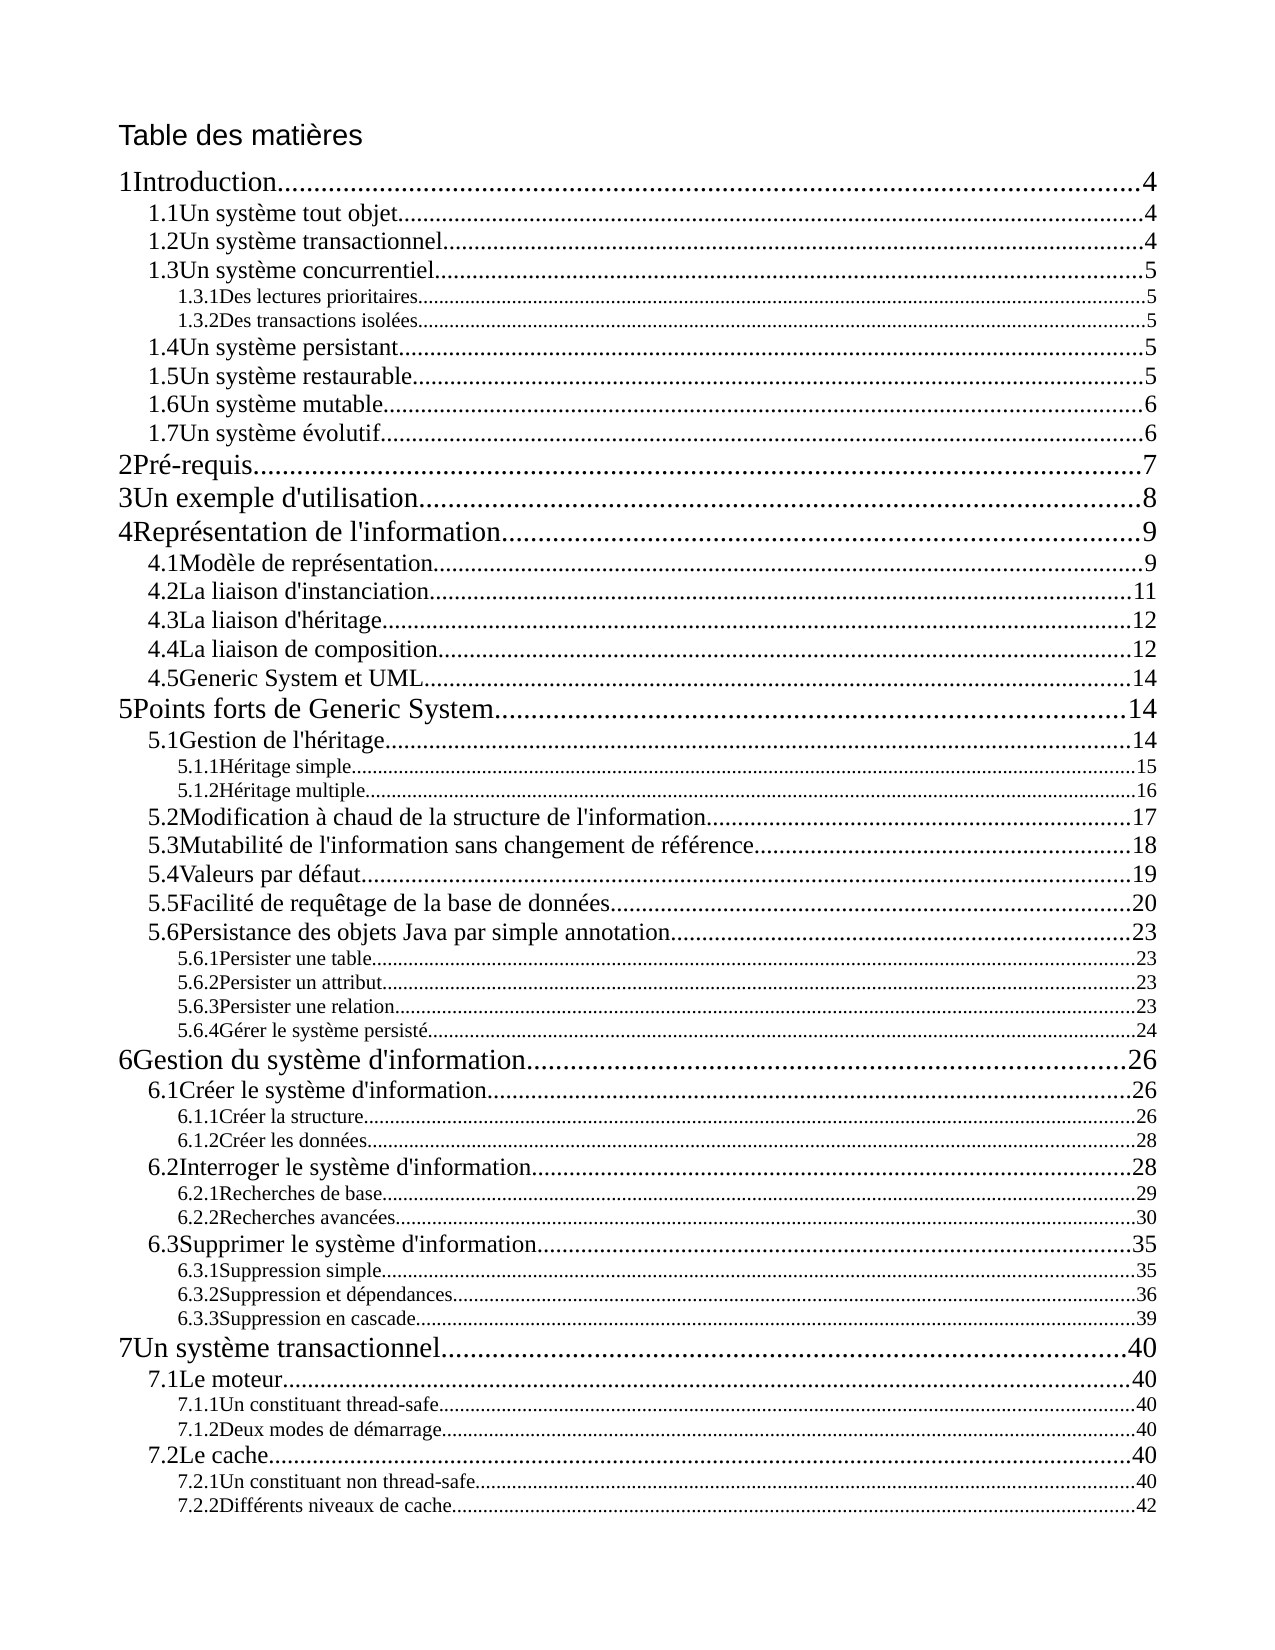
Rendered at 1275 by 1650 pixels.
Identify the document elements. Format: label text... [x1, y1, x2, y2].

text 5.4Valeurs par défaut 19 [148, 859, 1157, 888]
text 4.1Modèle de représentation 9 [148, 548, 1157, 576]
text 4.5Generic System et UML 14 [148, 663, 1157, 691]
text 6.2.2Recherches avancées 30 [177, 1205, 1157, 1229]
text 5.5Facilité de requêtage de la base de données 20 [148, 888, 1157, 917]
text 6.1.1Créer la structure 26 [177, 1104, 1157, 1128]
text 6.1.2Créer les données 28 [177, 1128, 1157, 1152]
text 1Introduction 4 [118, 164, 1157, 198]
text 5.2Modification à chaud de la structure de l'information 17 [148, 802, 1157, 831]
text 1.7Un système évolutif 6 [148, 418, 1157, 447]
text 5.6.3Persister une relation 23 [177, 994, 1157, 1018]
text 6.1Créer le système d'information 26 [148, 1075, 1157, 1104]
text 6.3Supprimer le système d'information 35 [148, 1229, 1157, 1258]
text 6.2.1Recherches de base 29 [177, 1181, 1157, 1205]
text 4.3La liaison d'héritage 12 [148, 605, 1157, 634]
text 7.2.1Un constituant non thread-safe 40 [177, 1469, 1157, 1493]
text 5.1.1Héritage simple 15 [177, 754, 1157, 778]
text 2Pré-requis 7 [118, 447, 1157, 481]
text 7.1Le moteur 40 [148, 1364, 1157, 1392]
text 5.6.1Persister une table 23 [177, 946, 1157, 970]
text 5.3Mutabilité de l'information sans changement de référence 18 [148, 831, 1157, 859]
text 4.2La liaison d'instanciation 11 [148, 576, 1157, 605]
text 5.6.4Gérer le système persisté 24 [177, 1018, 1157, 1042]
text 1.1Un système tout objet 4 [148, 198, 1157, 226]
text 7Un système transactionnel 40 [118, 1330, 1157, 1364]
text 5.1Gestion de l'héritage 14 [148, 725, 1157, 754]
text 6.3.1Suppression simple 35 [177, 1258, 1157, 1282]
text 7.1.1Un constituant thread-safe 40 [177, 1392, 1157, 1416]
text 6.3.2Suppression et dépendances 36 [177, 1282, 1157, 1306]
text 1.4Un système persistant 5 [148, 332, 1157, 361]
subtitle Table des matières [118, 118, 1157, 152]
text 1.3.2Des transactions isolées 5 [177, 308, 1157, 332]
text 7.2.2Différents niveaux de cache 42 [177, 1493, 1157, 1517]
text 7.2Le cache 40 [148, 1441, 1157, 1469]
text 6.3.3Suppression en cascade 39 [177, 1306, 1157, 1330]
text 5Points forts de Generic System 14 [118, 691, 1157, 725]
text 1.6Un système mutable 6 [148, 389, 1157, 418]
text 3Un exemple d'utilisation 8 [118, 481, 1157, 514]
text 1.3.1Des lectures prioritaires 5 [177, 284, 1157, 308]
text 7.1.2Deux modes de démarrage 40 [177, 1416, 1157, 1441]
text 4Représentation de l'information 9 [118, 514, 1157, 548]
text 1.2Un système transactionnel 4 [148, 226, 1157, 255]
text 5.6Persistance des objets Java par simple annotation 23 [148, 917, 1157, 946]
text 6Gestion du système d'information 26 [118, 1042, 1157, 1075]
text 5.1.2Héritage multiple 16 [177, 778, 1157, 802]
text 5.6.2Persister un attribut 23 [177, 970, 1157, 994]
text 6.2Interroger le système d'information 28 [148, 1152, 1157, 1181]
text 1.3Un système concurrentiel 5 [148, 255, 1157, 284]
text 1.5Un système restaurable 5 [148, 361, 1157, 389]
text 4.4La liaison de composition 12 [148, 634, 1157, 663]
